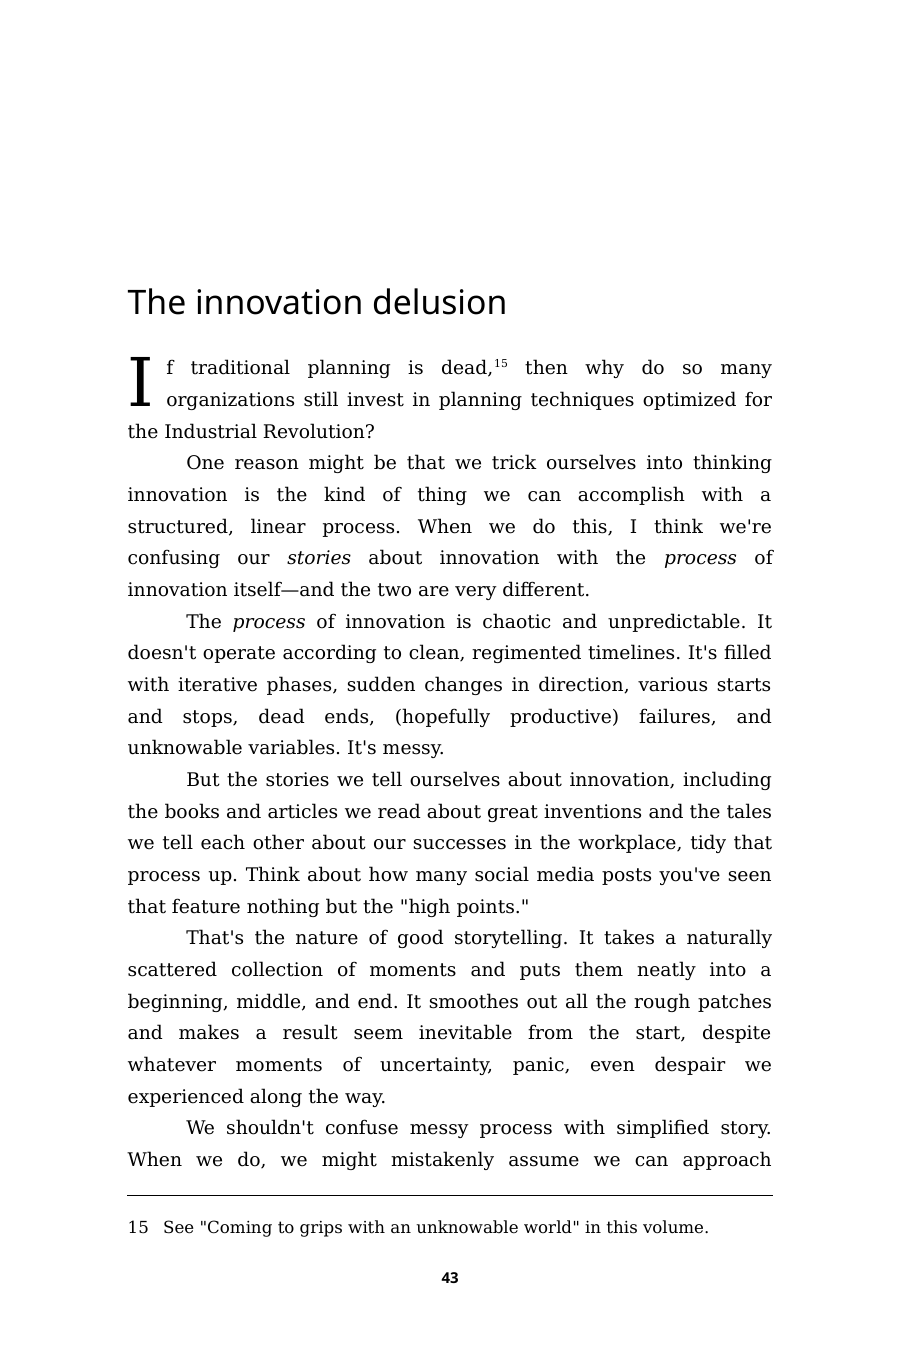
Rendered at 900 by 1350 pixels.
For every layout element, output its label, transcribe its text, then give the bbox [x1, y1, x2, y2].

text If traditional planning is dead, then why do so many organizations still invest in planning techniques optimized for the Industrial Revolution? [127, 357, 772, 442]
text That's the nature of good storytelling. It takes a naturally scattered collection of moments and puts them neatly into a beginning, middle, and end. It smoothes out all the rough patches and makes a result seem inevitable from the start, despite whatever moments of uncertainty, panic, even despair we experienced along the way. [127, 927, 772, 1107]
text One reason might be that we trick ourselves into thinking innovation is the kind of thing we can accomplish with a structured, linear process. When we do this, I think we're confusing our stories about innovation with the process of innovation itself—and the two are very different. [127, 452, 772, 601]
text We shouldn't confuse messy process with simplified story. When we do, we might mistakenly assume we can approach [127, 1117, 772, 1171]
text See "Coming to grips with an unknowable world" in this volume. [127, 1218, 772, 1237]
subtitle The innovation delusion [127, 283, 772, 322]
text But the stories we tell ourselves about innovation, including the books and articles we read about great inventions and the tales we tell each other about our successes in the workplace, tidy that process up. Think about how many social media posts you've seen that feature nothing but the "high points." [127, 769, 772, 917]
text The process of innovation is chaotic and unpredictable. It doesn't operate according to clean, regimented timelines. It's filled with iterative phases, sudden changes in direction, various starts and stops, dead ends, (hopefully productive) failures, and unknowable variables. It's messy. [127, 611, 772, 759]
